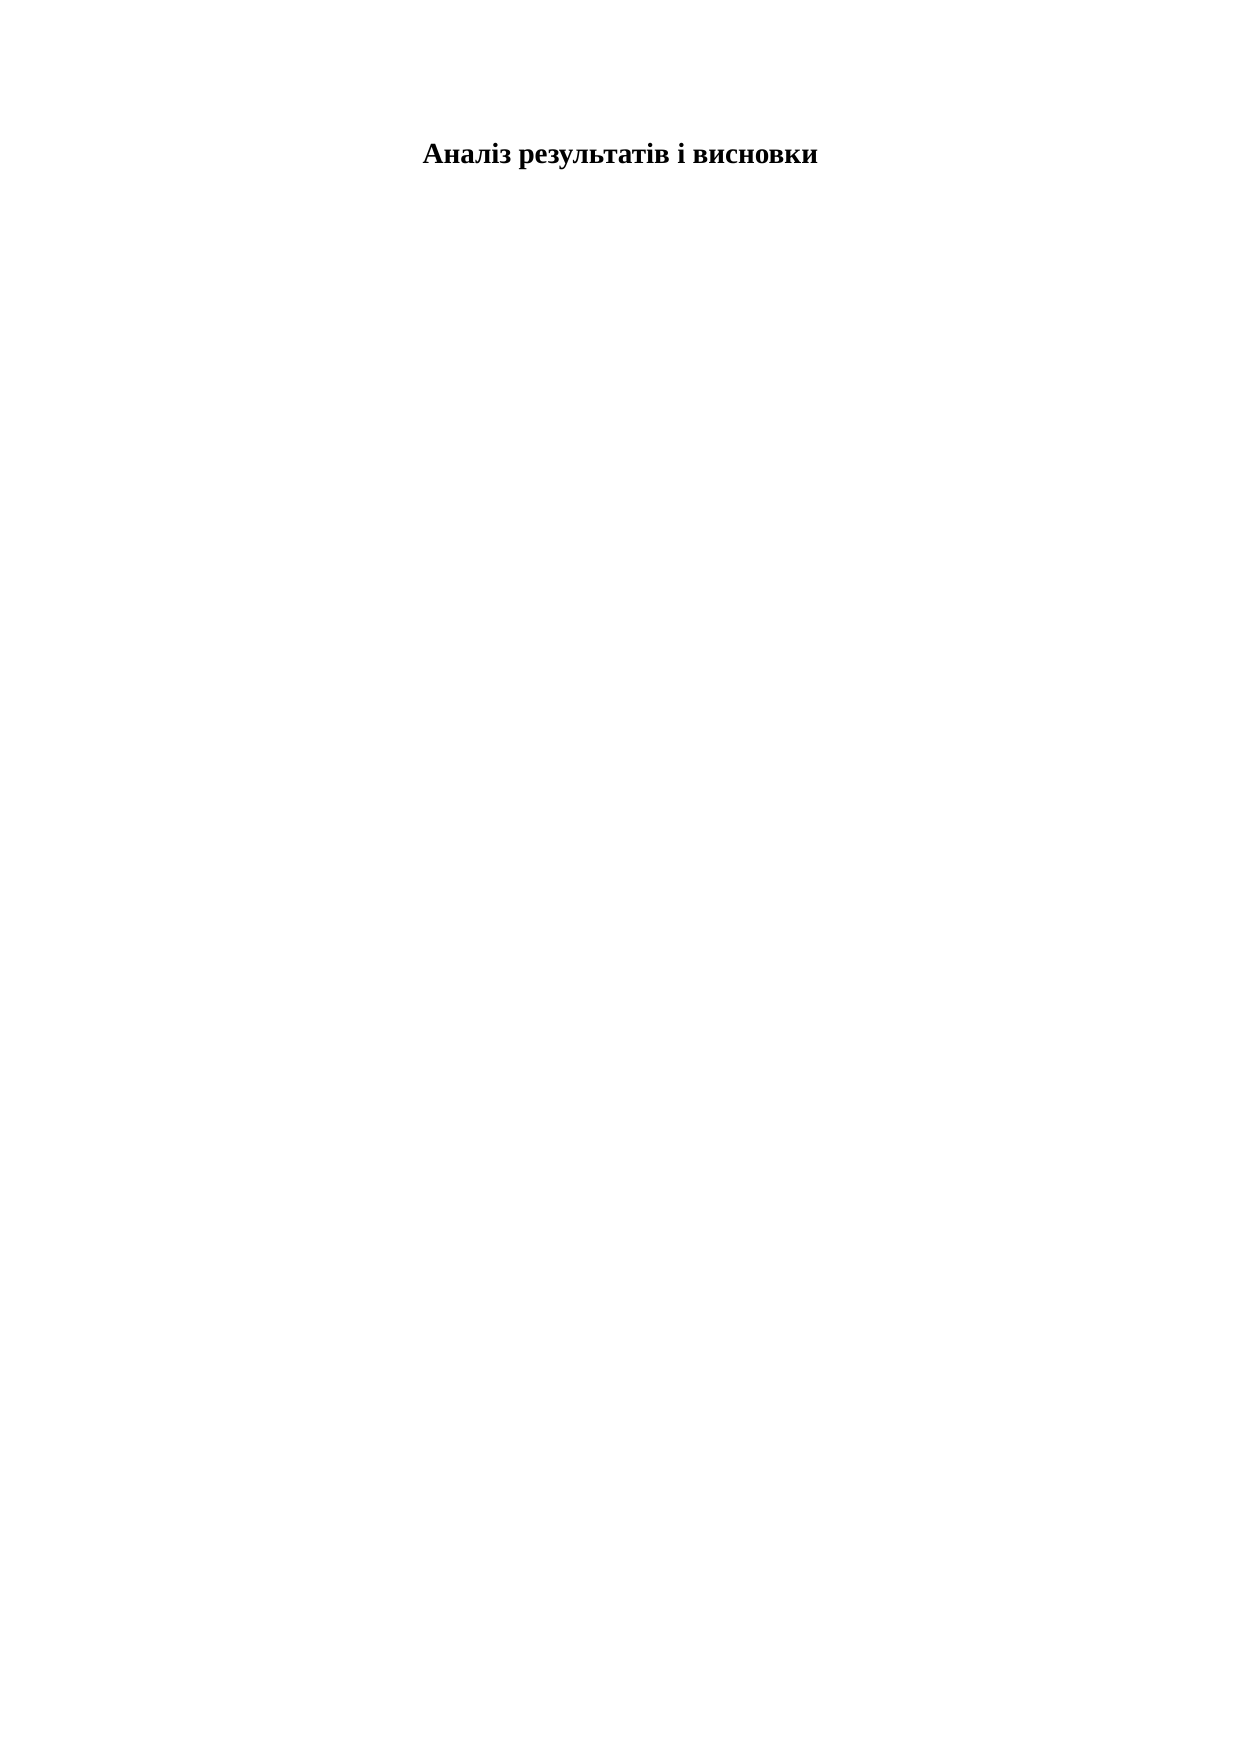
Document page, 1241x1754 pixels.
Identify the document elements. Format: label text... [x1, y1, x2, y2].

subtitle Аналіз результатів і висновки [818, 136, 1122, 170]
subtitle Аналіз результатів і висновки [118, 136, 422, 170]
